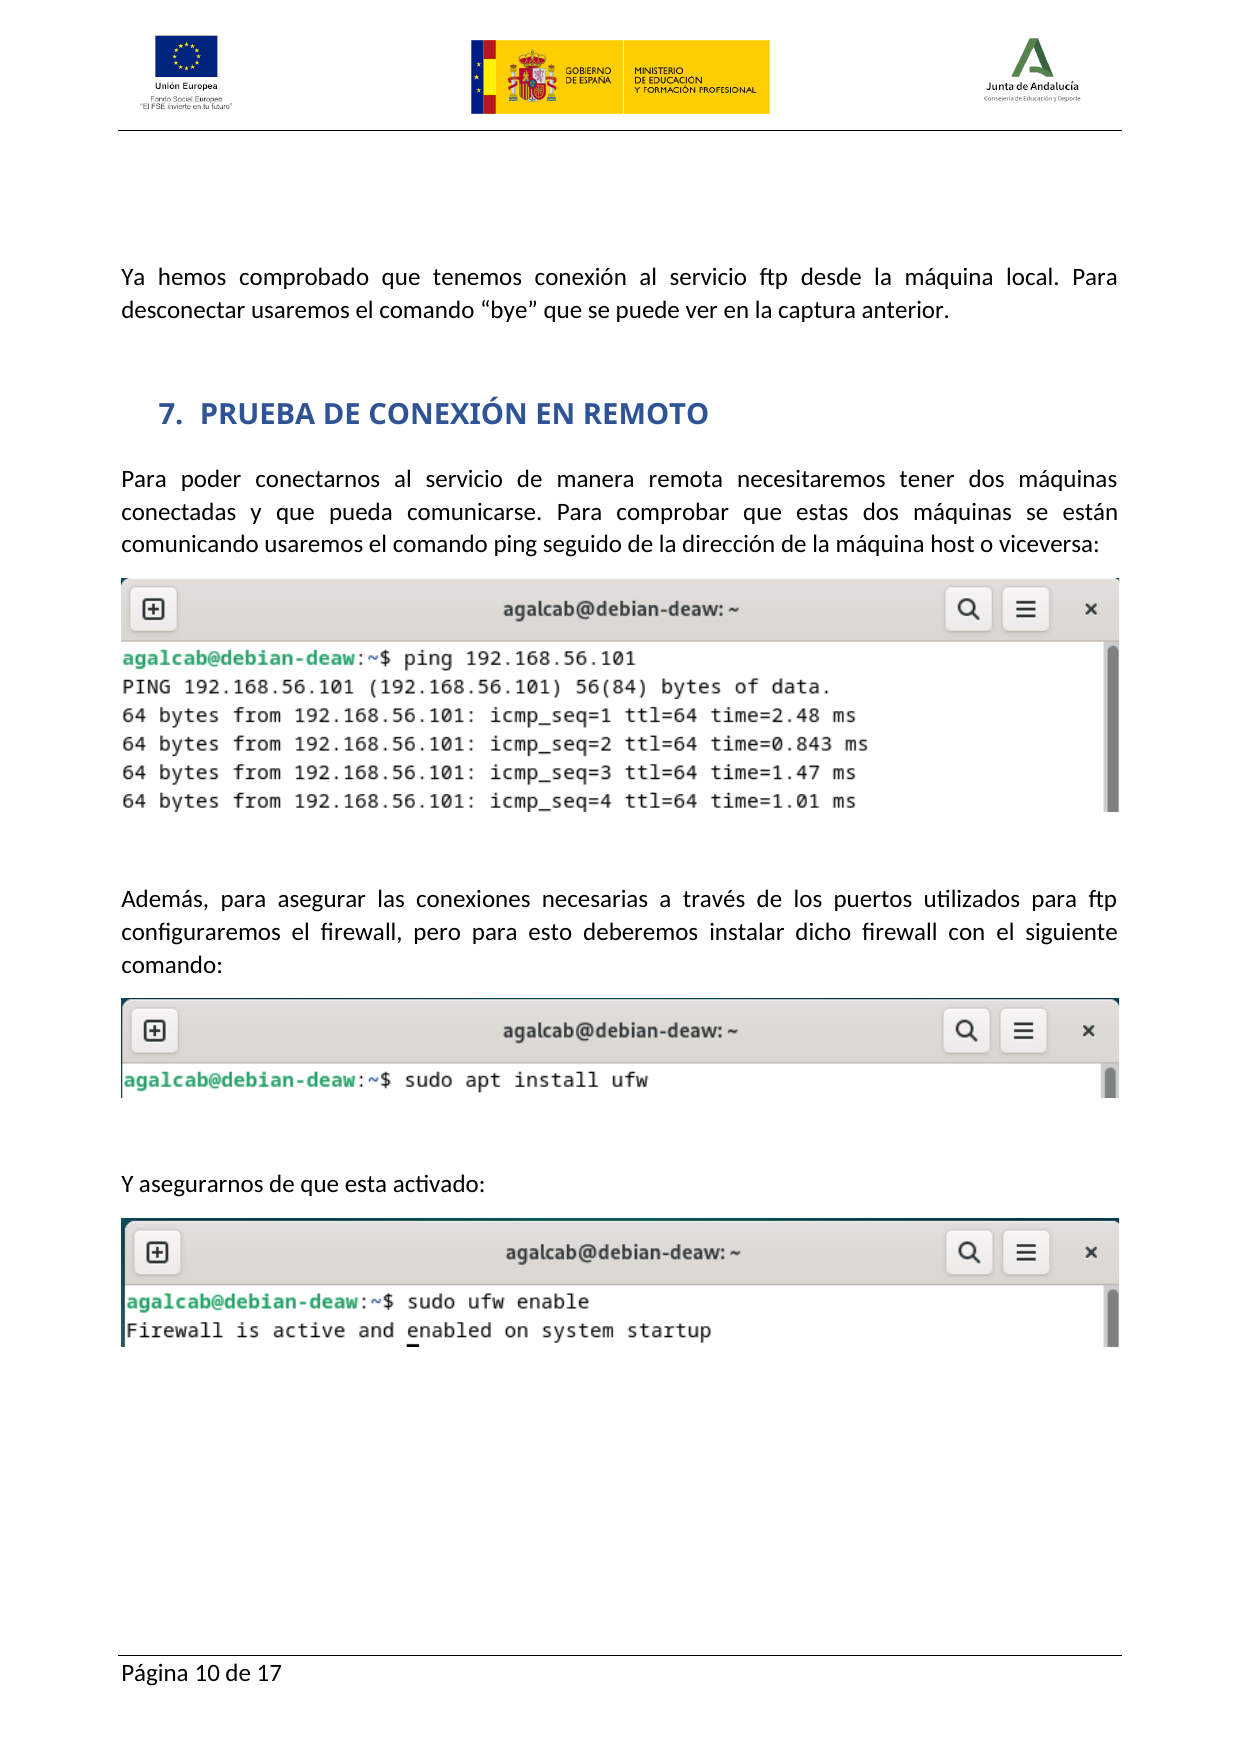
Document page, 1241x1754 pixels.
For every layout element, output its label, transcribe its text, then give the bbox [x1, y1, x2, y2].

text Además, para asegurar las conexiones necesarias a través de los puertos utilizados para ftp configuraremos el firewall, pero para esto deberemos instalar dicho firewall con el siguiente comando: [121, 883, 1119, 979]
picture [469, 39, 771, 115]
picture [121, 998, 1120, 1098]
picture [121, 1218, 1120, 1347]
picture [964, 33, 1101, 114]
text Y asegurarnos de que esta activado: [121, 1168, 1119, 1199]
subtitle PRUEBA DE CONEXIÓN EN REMOTO [158, 394, 1119, 433]
picture [139, 32, 234, 113]
text Para poder conectarnos al servicio de manera remota necesitaremos tener dos máquinas conectadas y que pueda comunicarse. Para comprobar que estas dos máquinas se están comunicando usaremos el comando ping seguido de la dirección de la máquina host o viceversa: [121, 463, 1119, 559]
picture [121, 578, 1120, 812]
text Ya hemos comprobado que tenemos conexión al servicio ftp desde la máquina local. Para desconectar usaremos el comando “bye” que se puede ver en la captura anterior. [121, 262, 1119, 325]
